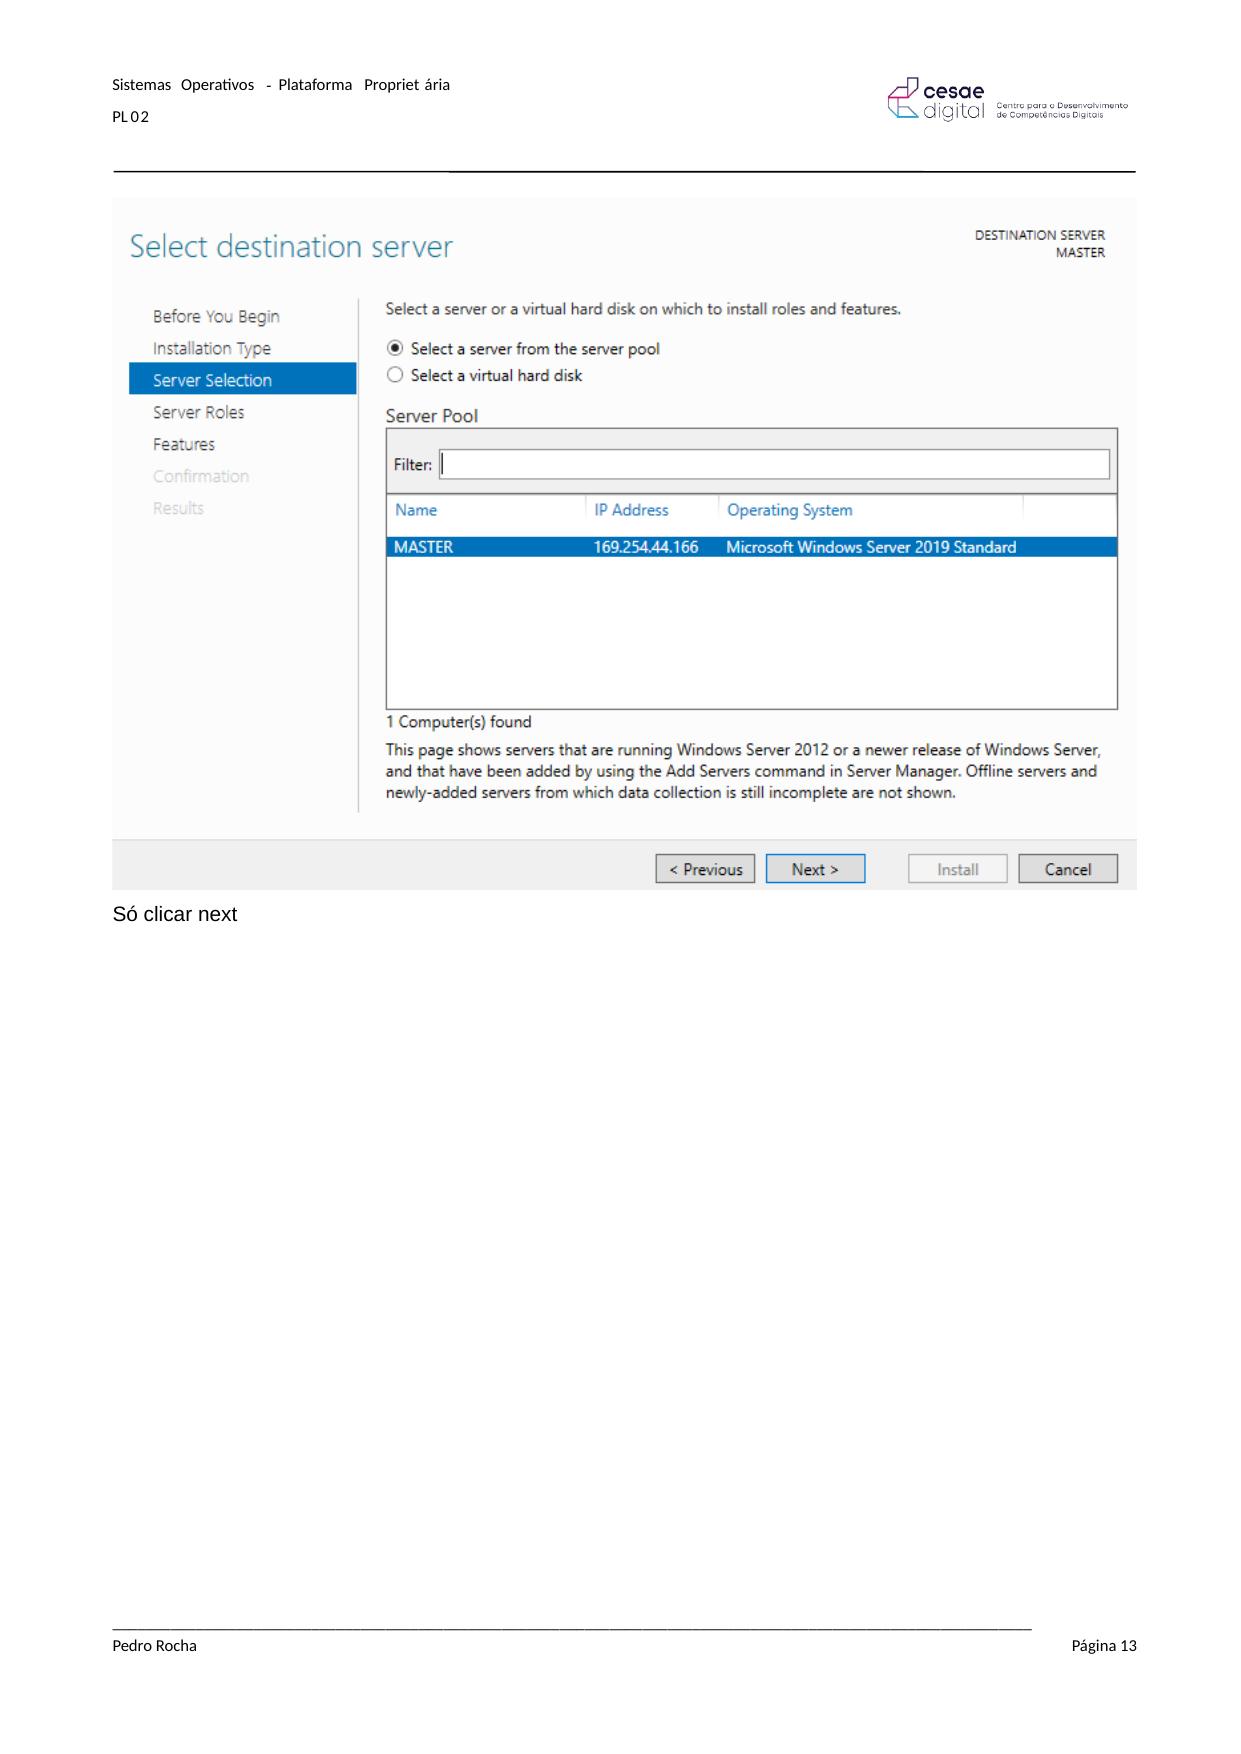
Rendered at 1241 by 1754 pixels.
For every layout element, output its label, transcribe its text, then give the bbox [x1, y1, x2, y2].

text Só clicar next [112, 901, 1137, 925]
